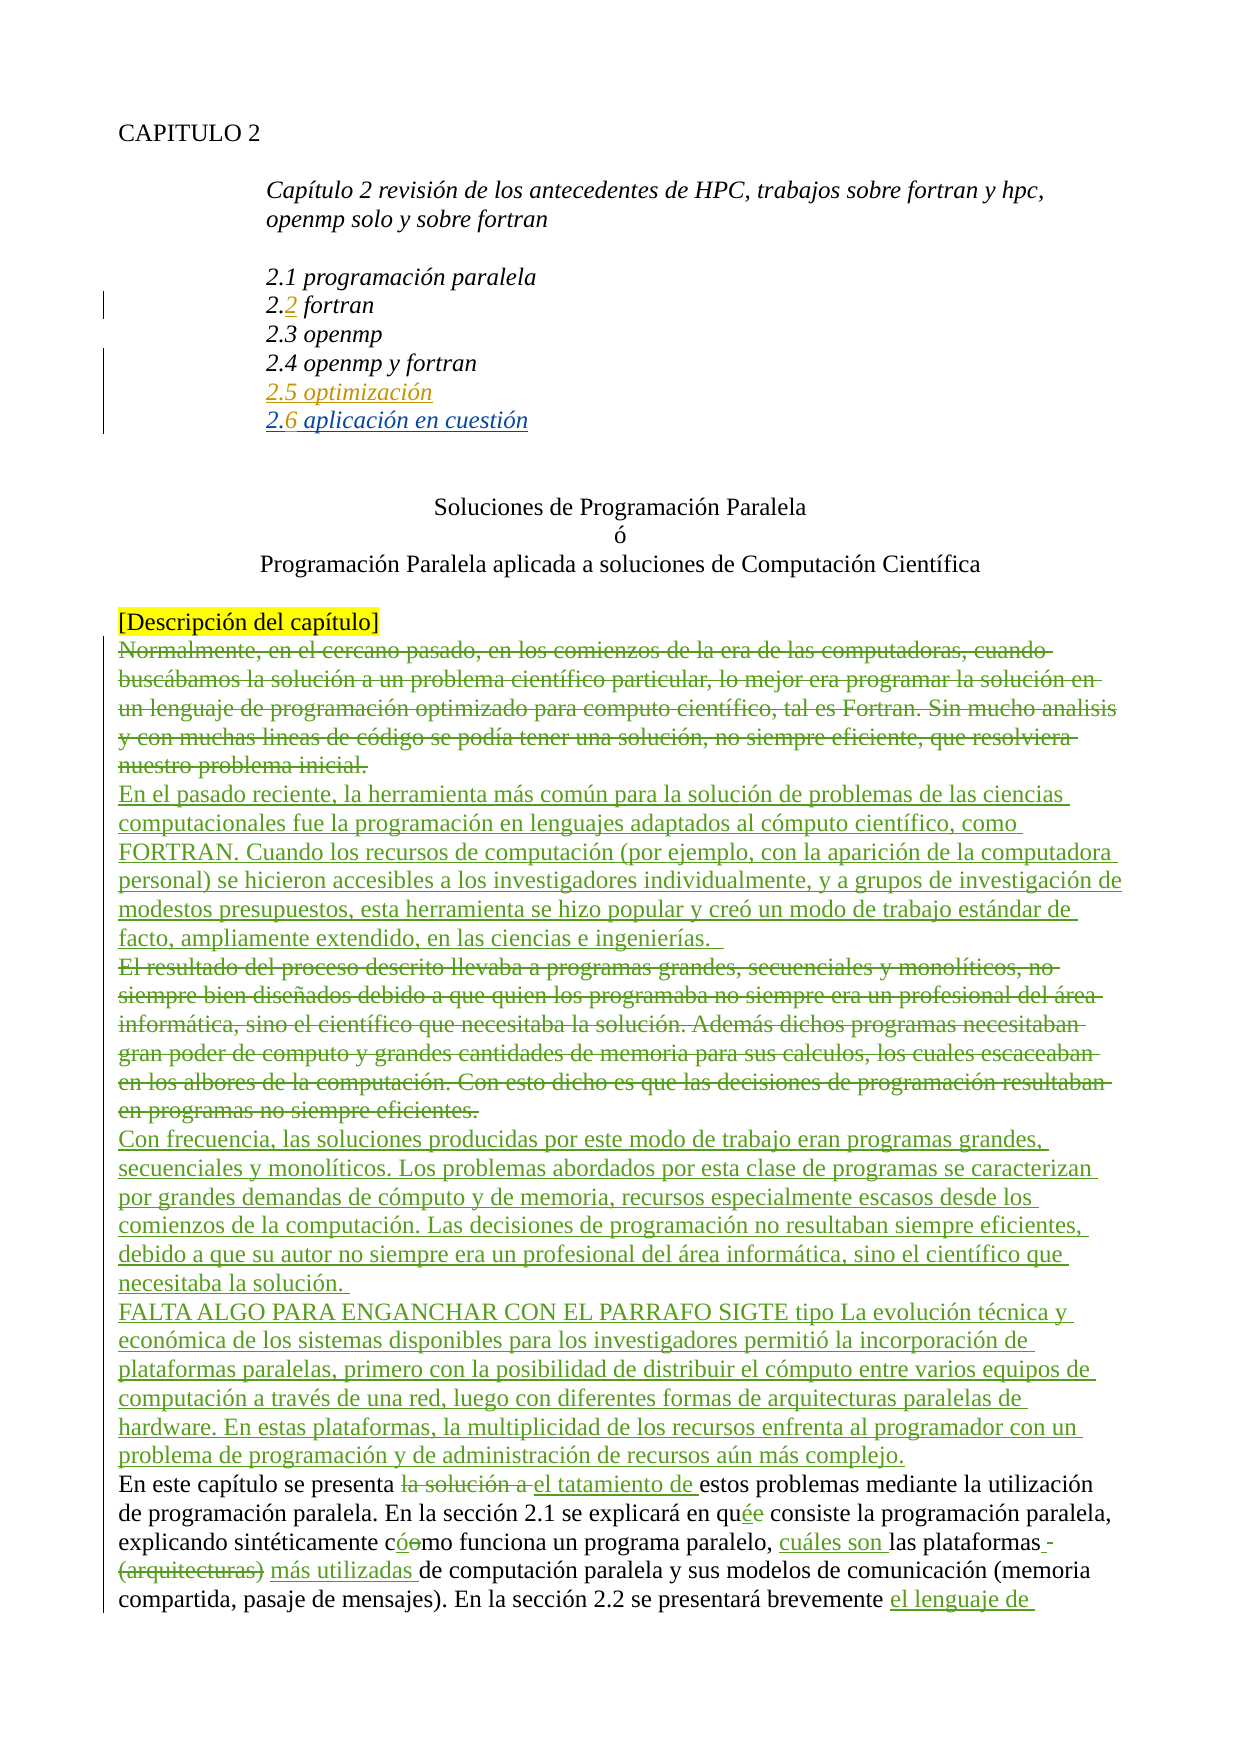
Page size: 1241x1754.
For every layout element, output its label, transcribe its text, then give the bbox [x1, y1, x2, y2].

text Capítulo 2 revisión de los antecedentes de HPC, trabajos sobre fortran y hpc, openmp solo y sobre fortran [266, 176, 1122, 233]
text Con frecuencia, las soluciones producidas por este modo de trabajo eran programas grandes, secuenciales y monolíticos. Los problemas abordados por esta clase de programas se caracterizan por grandes demandas de cómputo y de memoria, recursos especialmente escasos desde los comienzos de la computación. Las decisiones de programación no resultaban siempre eficientes, debido a que su autor no siempre era un profesional del área informática, sino el científico que necesitaba la solución. [118, 1124, 1122, 1297]
text 2.3 openmp [266, 319, 1122, 348]
text ó [118, 521, 1122, 549]
text 2.5 optimización [266, 377, 1122, 406]
text FALTA ALGO PARA ENGANCHAR CON EL PARRAFO SIGTE tipo La evolución técnica y económica de los sistemas disponibles para los investigadores permitió la incorporación de plataformas paralelas, primero con la posibilidad de distribuir el cómputo entre varios equipos de computación a través de una red, luego con diferentes formas de arquitecturas paralelas de hardware. En estas plataformas, la multiplicidad de los recursos enfrenta al programador con un problema de programación y de administración de recursos aún más complejo. [118, 1297, 1122, 1469]
text CAPITULO 2 [118, 118, 1122, 147]
text En este capítulo se presenta el tatamiento de estos problemas mediante la utilización de programación paralela. En la sección 2.1 se explicará en qué consiste la programación paralela, explicando sintéticamente cómo funciona un programa paralelo, cuáles son las plataformas más utilizadas de computación paralela y sus modelos de comunicación (memoria compartida, pasaje de mensajes). En la sección 2.2 se presentará brevemente el lenguaje de programación Fortran y se explicará su uso a nivel científico. En las secciones 2.3 y 2.4 se presentan la interfaz de programación de aplicaciones OpenMP y su implementación en Fortran respectivamente. En la sección 2.5 se mostrará en qué consiste el proceso de optimización para paralelizar una aplicación y por último en la sección 2.6 se presentará la aplicación cientifica núcleo de esta Tesis y se describirá muy brevemente el problema que resuelve. [118, 1469, 1122, 1613]
text En el pasado reciente, la herramienta más común para la solución de problemas de las ciencias computacionales fue la programación en lenguajes adaptados al cómputo científico, como FORTRAN. Cuando los recursos de computación (por ejemplo, con la aparición de la computadora personal) se hicieron accesibles a los investigadores individualmente, y a grupos de investigación de [118, 779, 1122, 891]
text [Descripción del capítulo] [118, 607, 1122, 636]
text 2.4 openmp y fortran [266, 348, 1122, 377]
text 2.6 aplicación en cuestión [266, 406, 1122, 434]
text 2.1 programación paralela [266, 262, 1122, 291]
text modestos presupuestos, esta herramienta se hizo popular y creó un modo de trabajo estándar de facto, ampliamente extendido, en las ciencias e ingenierías. [118, 892, 1122, 952]
text Soluciones de Programación Paralela [118, 492, 1122, 521]
text Programación Paralela aplicada a soluciones de Computación Científica [118, 549, 1122, 578]
text 2.2 fortran [266, 291, 1122, 319]
